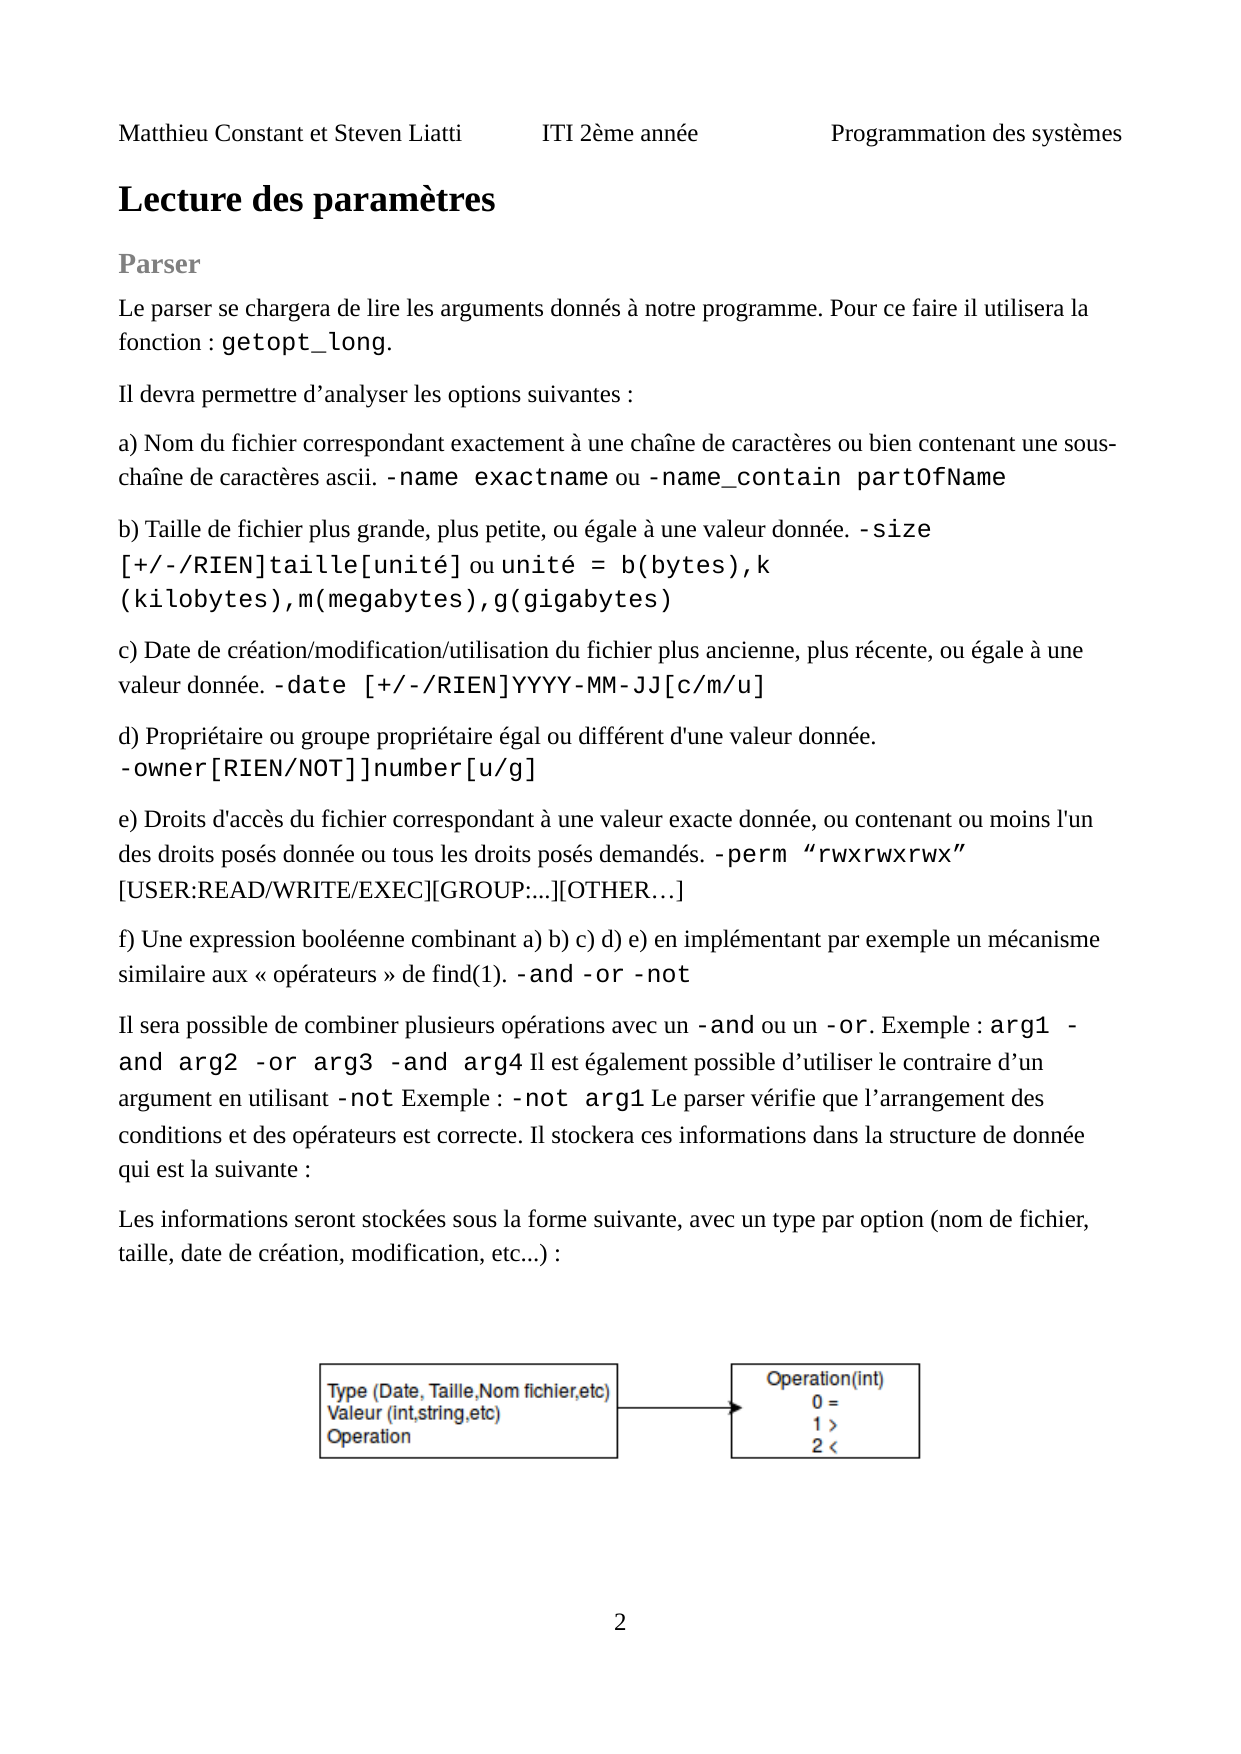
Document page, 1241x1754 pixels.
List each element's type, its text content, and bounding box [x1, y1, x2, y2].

text Les informations seront stockées sous la forme suivante, avec un type par option (nom de fichier, taille, date de création, modification, etc...) : [118, 1204, 1122, 1267]
text e) Droits d'accès du fichier correspondant à une valeur exacte donnée, ou contenant ou moins l'un des droits posés donnée ou tous les droits posés demandés. -perm “rwxrwxrwx” [USER:READ/WRITE/EXEC][GROUP:...][OTHER…] [118, 804, 1122, 904]
text Il devra permettre d’analyser les options suivantes : [118, 379, 1122, 407]
text d) Propriétaire ou groupe propriétaire égal ou différent d'une valeur donnée. -owner[RIEN/NOT]]number[u/g] [118, 721, 1122, 784]
text c) Date de création/modification/utilisation du fichier plus ancienne, plus récente, ou égale à une valeur donnée. -date [+/-/RIEN]YYYY-MM-JJ[c/m/u] [118, 635, 1122, 701]
text b) Taille de fichier plus grande, plus petite, ou égale à une valeur donnée. -size [+/-/RIEN]taille[unité] ou unité = b(bytes),k (kilobytes),m(megabytes),g(gigabytes) [118, 514, 1122, 615]
text a) Nom du fichier correspondant exactement à une chaîne de caractères ou bien contenant une sous-chaîne de caractères ascii. -name exactname ou -name_contain partOfName [118, 428, 1122, 493]
text f) Une expression booléenne combinant a) b) c) d) e) en implémentant par exemple un mécanisme similaire aux « opérateurs » de find(1). -and -or -not [118, 924, 1122, 990]
subtitle Lecture des paramètres [118, 176, 1122, 219]
text Il sera possible de combiner plusieurs opérations avec un -and ou un -or. Exemple : arg1 -and arg2 -or arg3 -and arg4 Il est également possible d’utiliser le contraire d’un argument en utilisant -not Exemple : -not arg1 Le parser vérifie que l’arrangement des conditions et des opérateurs est correcte. Il stockera ces informations dans la structure de donnée qui est la suivante : [118, 1010, 1122, 1183]
subtitle Parser [118, 247, 1122, 280]
text Le parser se chargera de lire les arguments donnés à notre programme. Pour ce faire il utilisera la fonction : getopt_long. [118, 293, 1122, 358]
